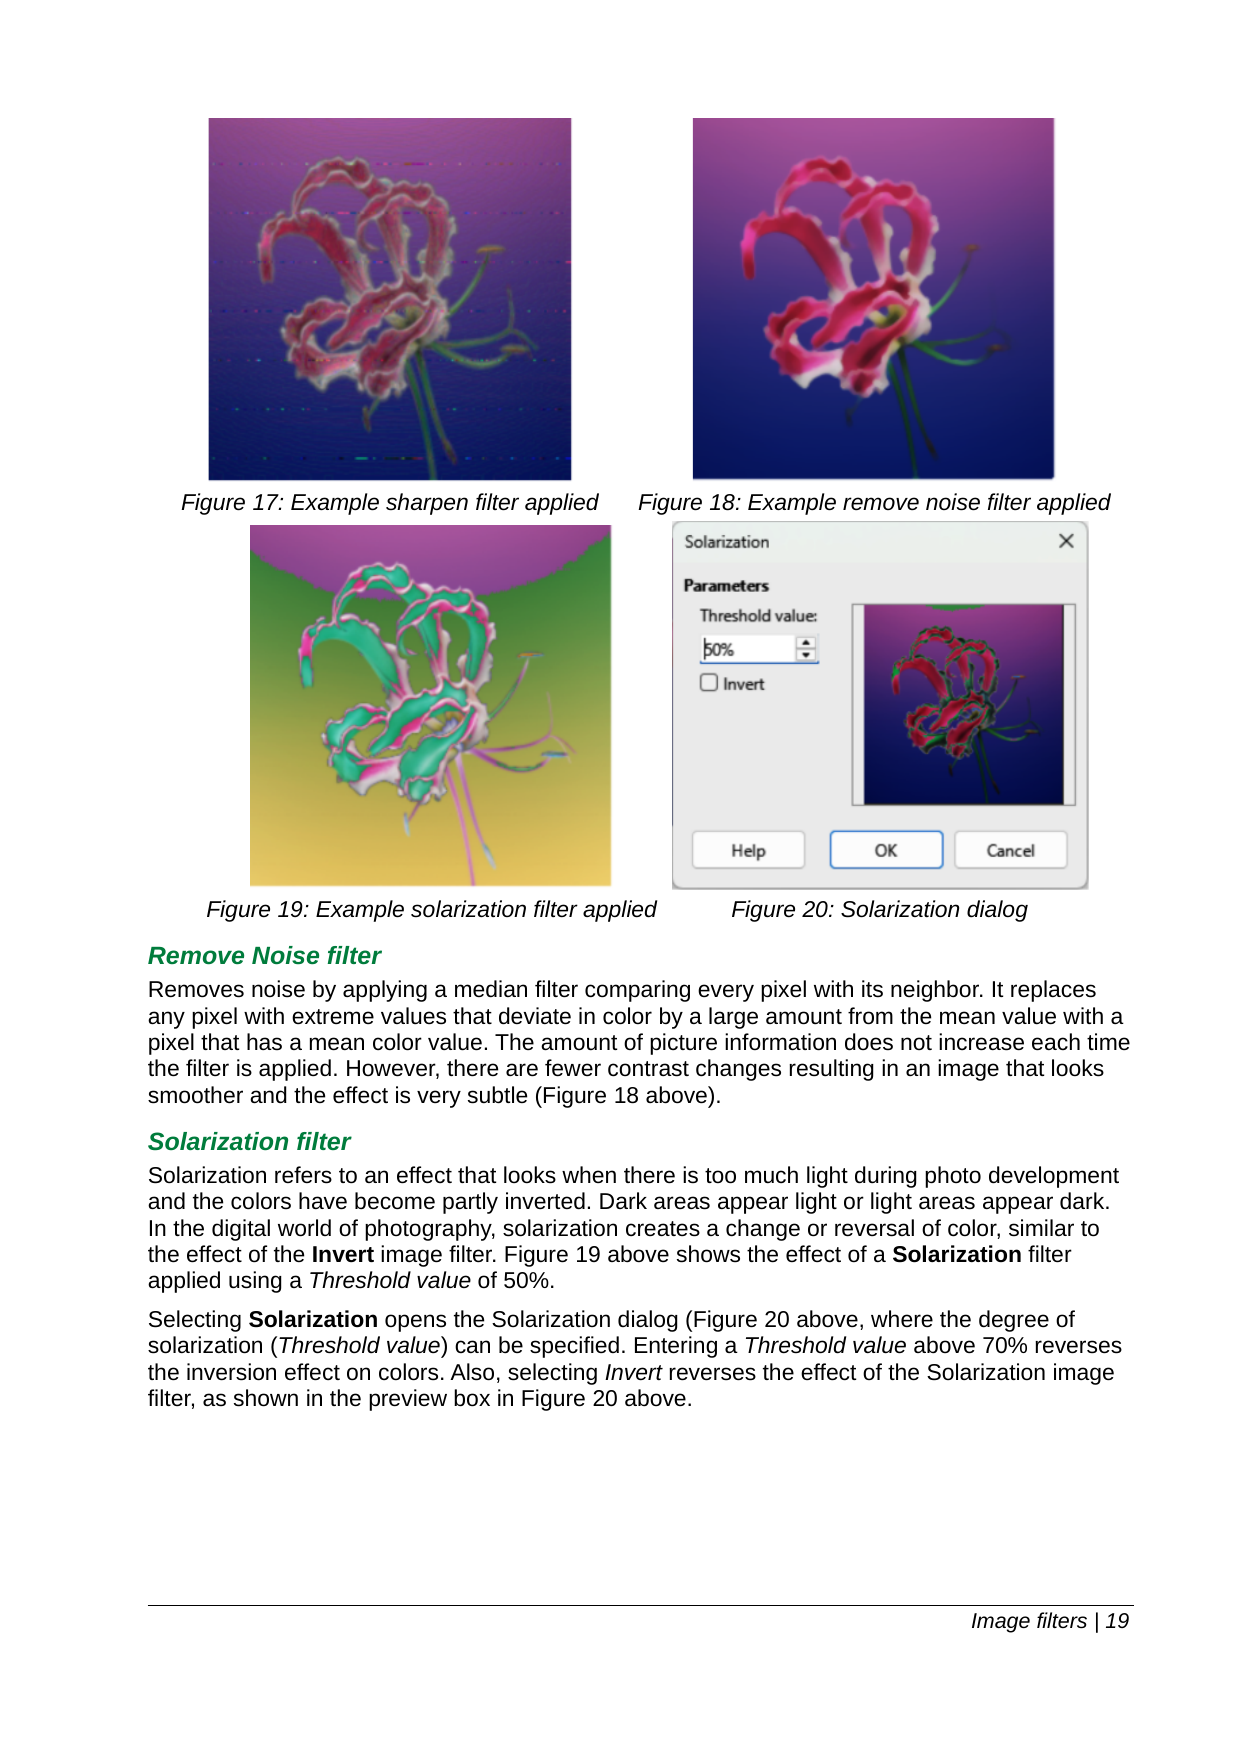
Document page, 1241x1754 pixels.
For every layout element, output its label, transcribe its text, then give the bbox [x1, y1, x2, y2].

text Figure 18: Example remove noise filter applied [625, 489, 1125, 516]
text Removes noise by applying a median filter comparing every pixel with its neighbor. It replaces any pixel with extreme values that deviate in color by a large amount from the mean value with a pixel that has a mean color value. The amount of picture information does not increase each time the filter is applied. However, there are fewer contrast changes resulting in an image that looks smoother and the effect is very subtle (Figure 18 above). [148, 976, 1134, 1108]
picture [208, 118, 574, 483]
text Figure 17: Example sharpen filter applied [156, 489, 625, 516]
text Selecting Solarization opens the Solarization dialog (Figure 20 above, where the degree of solarization (Threshold value) can be specified. Entering a Threshold value above 70% reverses the inversion effect on colors. Also, selecting Invert reverses the effect of the Solarization image filter, as shown in the preview box in Figure 20 above. [148, 1306, 1134, 1412]
text Figure 20: Solarization dialog [672, 896, 1089, 923]
subtitle Solarization filter [148, 1127, 1134, 1156]
text Solarization refers to an effect that looks when there is too much light during photo development and the colors have become partly inverted. Dark areas appear light or light areas appear dark. In the digital world of photography, solarization creates a change or reversal of color, similar to the effect of the Invert image filter. Figure 19 above shows the effect of a Solarization filter applied using a Threshold value of 50%. [148, 1162, 1134, 1294]
picture [672, 521, 1089, 890]
picture [250, 525, 615, 890]
subtitle Remove Noise filter [148, 941, 1134, 970]
text Figure 19: Example solarization filter applied [193, 896, 672, 923]
picture [692, 118, 1058, 483]
